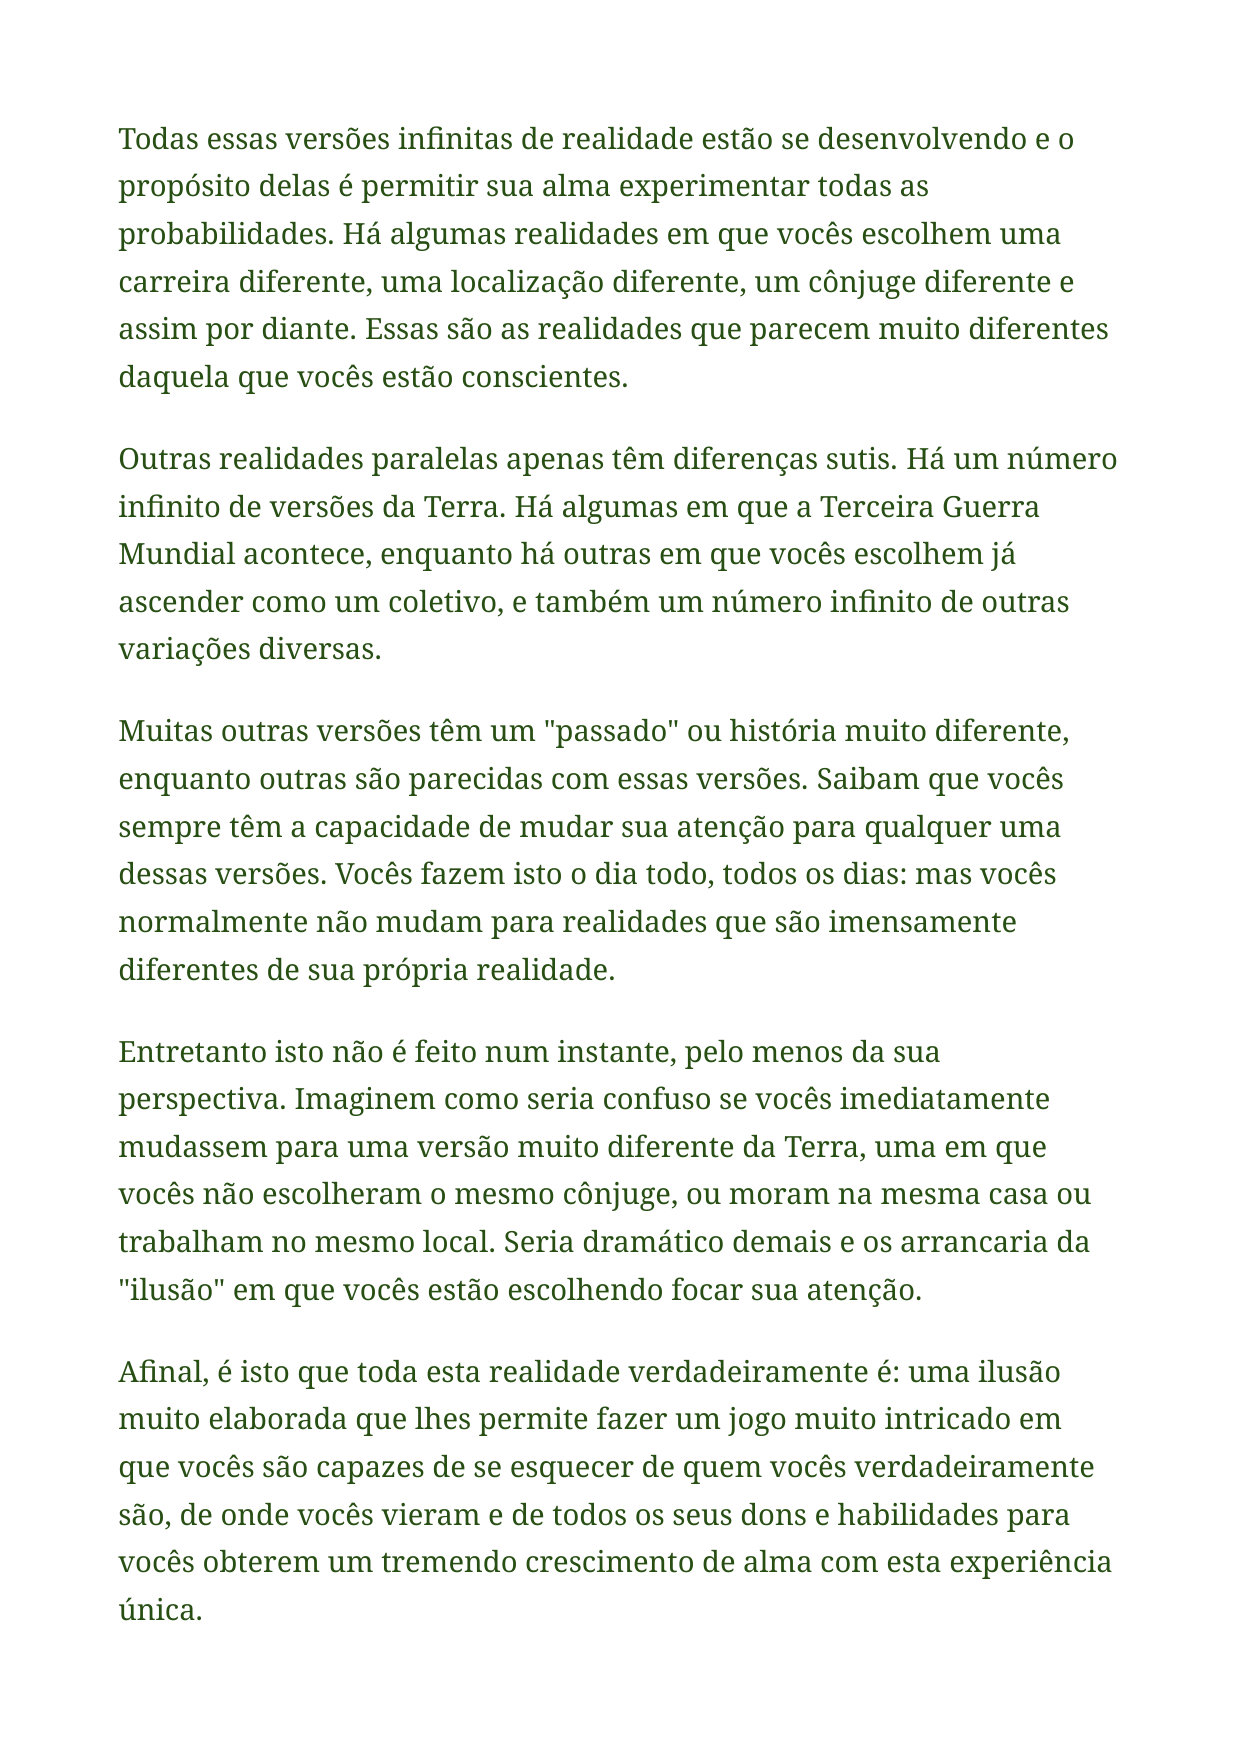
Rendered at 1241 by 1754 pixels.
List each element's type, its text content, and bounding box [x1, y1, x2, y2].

text Outras realidades paralelas apenas têm diferenças sutis. Há um número infinito de versões da Terra. Há algumas em que a Terceira Guerra Mundial acontece, enquanto há outras em que vocês escolhem já ascender como um coletivo, e também um número infinito de outras variações diversas. [118, 438, 1122, 668]
text Entretanto isto não é feito num instante, pelo menos da sua perspectiva. Imaginem como seria confuso se vocês imediatamente mudassem para uma versão muito diferente da Terra, uma em que vocês não escolheram o mesmo cônjuge, ou moram na mesma casa ou trabalham no mesmo local. Seria dramático demais e os arrancaria da "ilusão" em que vocês estão escolhendo focar sua atenção. [118, 1031, 1122, 1308]
text Muitas outras versões têm um "passado" ou história muito diferente, enquanto outras são parecidas com essas versões. Saibam que vocês sempre têm a capacidade de mudar sua atenção para qualquer uma dessas versões. Vocês fazem isto o dia todo, todos os dias: mas vocês normalmente não mudam para realidades que são imensamente diferentes de sua própria realidade. [118, 711, 1122, 988]
text Afinal, é isto que toda esta realidade verdadeiramente é: uma ilusão muito elaborada que lhes permite fazer um jogo muito intricado em que vocês são capazes de se esquecer de quem vocês verdadeiramente são, de onde vocês vieram e de todos os seus dons e habilidades para vocês obterem um tremendo crescimento de alma com esta experiência única. [118, 1351, 1122, 1629]
text Todas essas versões infinitas de realidade estão se desenvolvendo e o propósito delas é permitir sua alma experimentar todas as probabilidades. Há algumas realidades em que vocês escolhem uma carreira diferente, uma localização diferente, um cônjuge diferente e assim por diante. Essas são as realidades que parecem muito diferentes daquela que vocês estão conscientes. [118, 118, 1122, 396]
